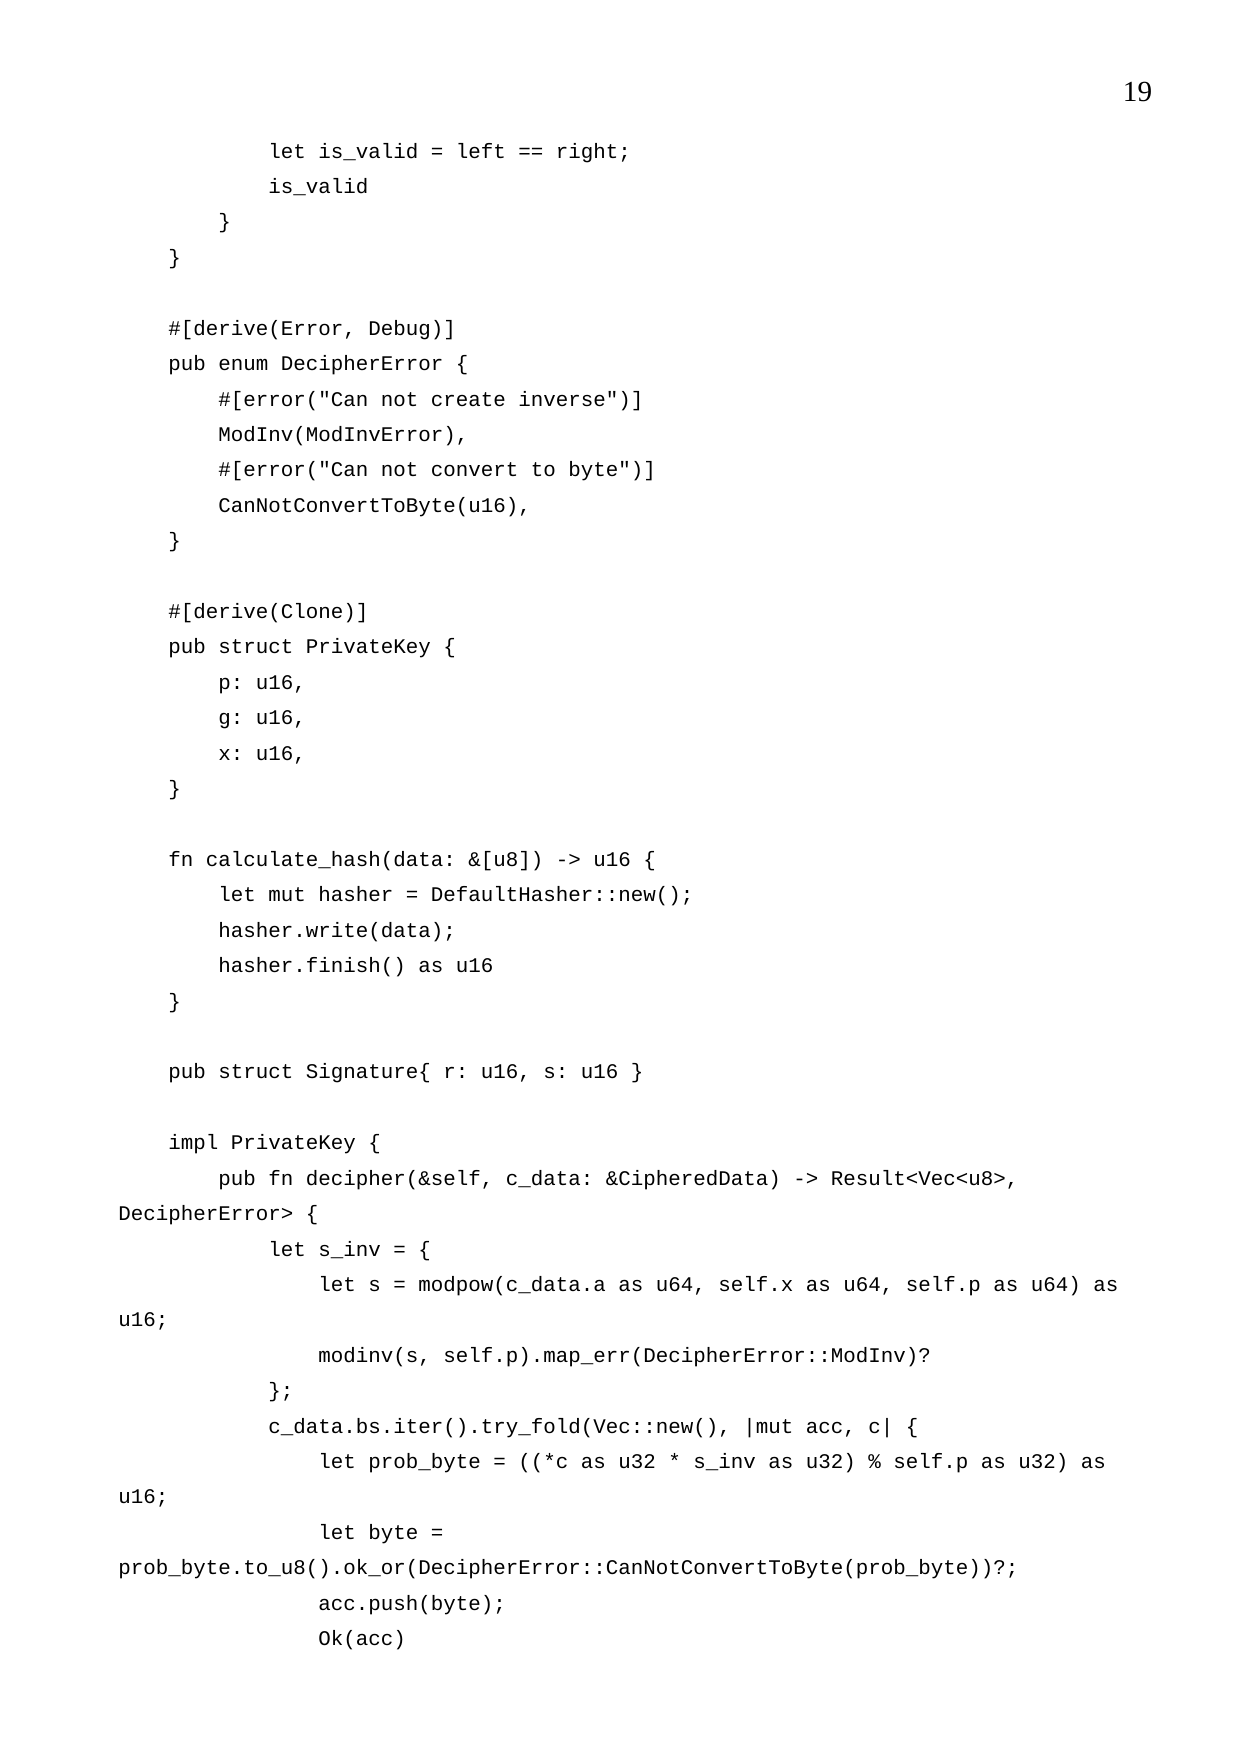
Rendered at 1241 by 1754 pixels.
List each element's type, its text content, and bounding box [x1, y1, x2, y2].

text let is_valid = left == right; [118, 141, 1122, 164]
text let s = modpow(c_data.a as u64, self.x as u64, self.p as u64) as u16; [118, 1274, 1122, 1333]
text CanNotConvertToByte(u16), [118, 495, 1122, 518]
text acc.push(byte); [118, 1593, 1122, 1616]
text fn calculate_hash(data: &[u8]) -> u16 { [118, 849, 1122, 873]
text let mut hasher = DefaultHasher::new(); [118, 884, 1122, 908]
text hasher.write(data); [118, 920, 1122, 943]
text modinv(s, self.p).map_err(DecipherError::ModInv)? [118, 1345, 1122, 1368]
text } [118, 778, 1122, 802]
text is_valid [118, 176, 1122, 200]
text ModInv(ModInvError), [118, 424, 1122, 448]
text pub struct PrivateKey { [118, 636, 1122, 660]
text pub struct Signature{ r: u16, s: u16 } [118, 1061, 1122, 1085]
text x: u16, [118, 743, 1122, 766]
text #[derive(Error, Debug)] [118, 318, 1122, 341]
text g: u16, [118, 707, 1122, 731]
text p: u16, [118, 672, 1122, 696]
text #[error("Can not create inverse")] [118, 388, 1122, 412]
text } [118, 991, 1122, 1014]
text pub enum DecipherError { [118, 353, 1122, 377]
text let prob_byte = ((*c as u32 * s_inv as u32) % self.p as u32) as u16; [118, 1451, 1122, 1510]
text impl PrivateKey { [118, 1132, 1122, 1156]
text #[error("Can not convert to byte")] [118, 459, 1122, 483]
text } [118, 530, 1122, 554]
text let byte = prob_byte.to_u8().ok_or(DecipherError::CanNotConvertToByte(prob_byte))?; [118, 1522, 1122, 1581]
text let s_inv = { [118, 1238, 1122, 1262]
text Ok(acc) [118, 1628, 1122, 1652]
text } [118, 247, 1122, 271]
text #[derive(Clone)] [118, 601, 1122, 625]
text }; [118, 1380, 1122, 1404]
text } [118, 211, 1122, 235]
text pub fn decipher(&self, c_data: &CipheredData) -> Result<Vec<u8>, DecipherError> { [118, 1168, 1122, 1227]
text c_data.bs.iter().try_fold(Vec::new(), |mut acc, c| { [118, 1416, 1122, 1439]
text hasher.finish() as u16 [118, 955, 1122, 979]
